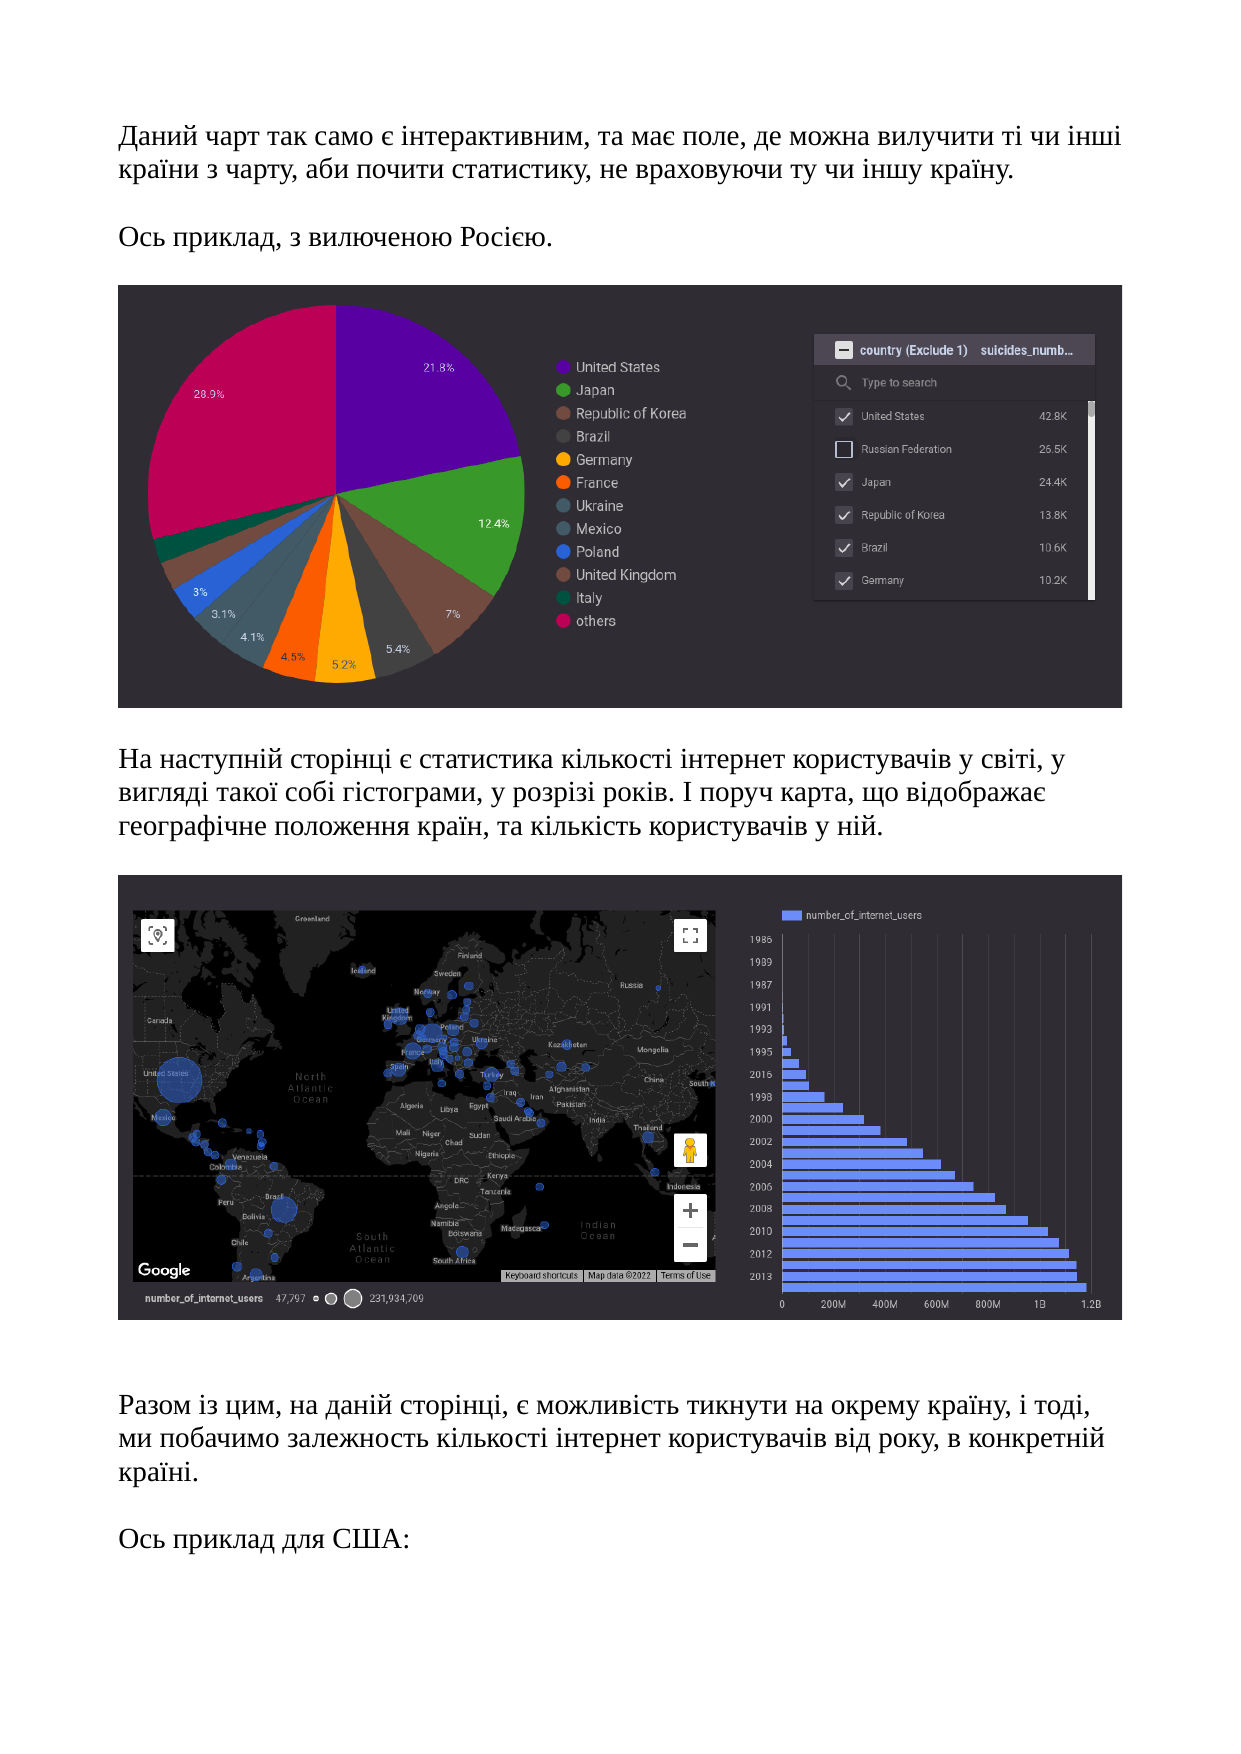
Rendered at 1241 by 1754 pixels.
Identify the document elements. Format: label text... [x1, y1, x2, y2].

picture [118, 285, 1123, 708]
text Ось приклад для США: [118, 1521, 1122, 1555]
picture [118, 875, 1123, 1320]
text Даний чарт так само є інтерактивним, та має поле, де можна вилучити ті чи інші країни з чарту, аби почити статистику, не враховуючи ту чи іншу країну. [118, 118, 1122, 185]
text Разом із цим, на даній сторінці, є можливість тикнути на окрему країну, і тоді, ми побачимо залежность кількості інтернет користувачів від року, в конкретній країні. [118, 1387, 1122, 1488]
text На наступній сторінці є статистика кількості інтернет користувачів у світі, у вигляді такої собі гістограми, у розрізі років. І поруч карта, що відображає географічне положення країн, та кількість користувачів у ній. [118, 741, 1122, 841]
text Ось приклад, з вилюченою Росією. [118, 219, 1122, 252]
